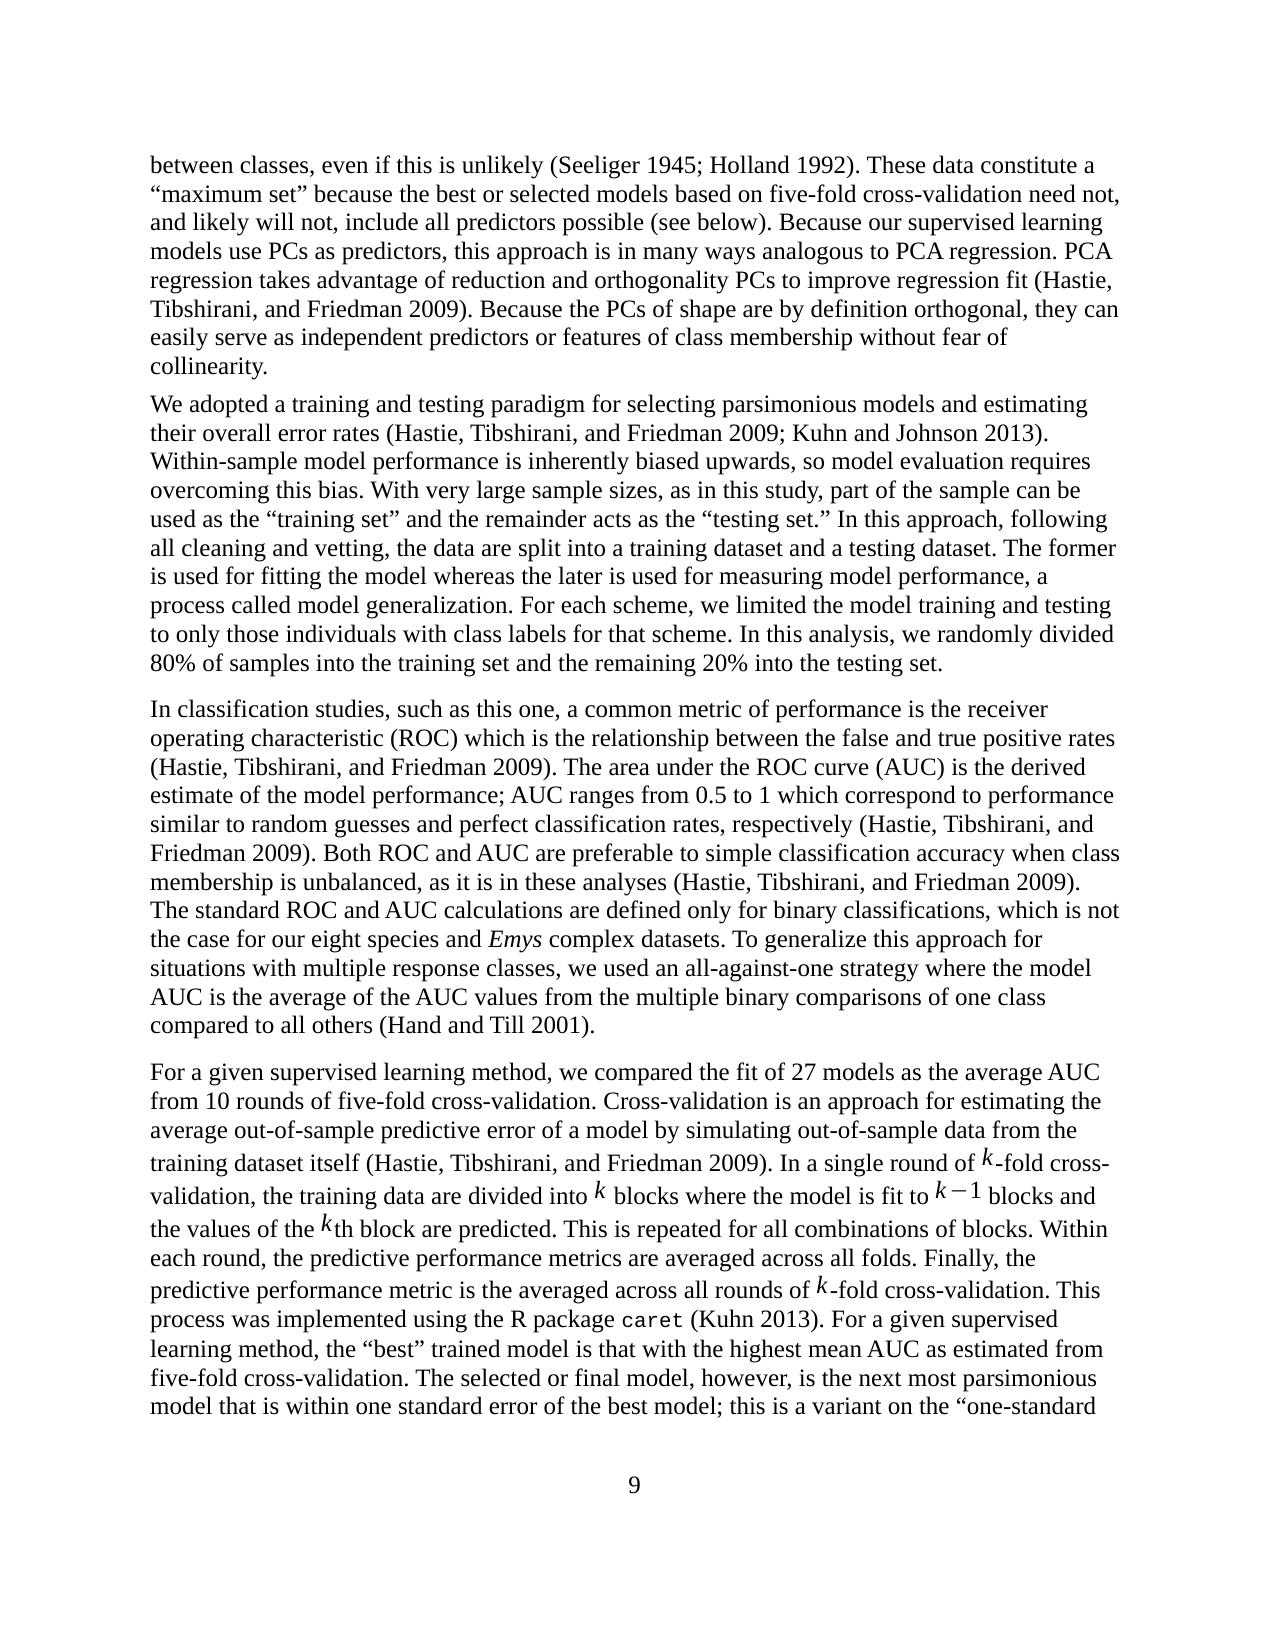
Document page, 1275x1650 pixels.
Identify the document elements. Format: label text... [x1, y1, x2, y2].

text between classes, even if this is unlikely (Seeliger 1945; Holland 1992). These data constitute a “maximum set” because the best or selected models based on five-fold cross-validation need not, and likely will not, include all predictors possible (see below). Because our supervised learning models use PCs as predictors, this approach is in many ways analogous to PCA regression. PCA regression takes advantage of reduction and orthogonality PCs to improve regression fit (Hastie, Tibshirani, and Friedman 2009). Because the PCs of shape are by definition orthogonal, they can easily serve as independent predictors or features of class membership without fear of collinearity. [150, 150, 1125, 380]
text For a given supervised learning method, we compared the fit of 27 models as the average AUC from 10 rounds of five-fold cross-validation. Cross-validation is an approach for estimating the average out-of-sample predictive error of a model by simulating out-of-sample data from the training dataset itself (Hastie, Tibshirani, and Friedman 2009). In a single round of -fold cross-validation, the training data are divided into blocks where the model is fit to blocks and the values of the th block are predicted. This is repeated for all combinations of blocks. Within each round, the predictive performance metrics are averaged across all folds. Finally, the predictive performance metric is the averaged across all rounds of -fold cross-validation. This process was implemented using the R package caret (Kuhn 2013). For a given supervised learning method, the “best” trained model is that with the highest mean AUC as estimated from five-fold cross-validation. The selected or final model, however, is the next most parsimonious model that is within one standard error of the best model; this is a variant on the “one-standard [150, 1057, 1125, 1420]
text In classification studies, such as this one, a common metric of performance is the receiver operating characteristic (ROC) which is the relationship between the false and true positive rates (Hastie, Tibshirani, and Friedman 2009). The area under the ROC curve (AUC) is the derived estimate of the model performance; AUC ranges from 0.5 to 1 which correspond to performance similar to random guesses and perfect classification rates, respectively (Hastie, Tibshirani, and Friedman 2009). Both ROC and AUC are preferable to simple classification accuracy when class membership is unbalanced, as it is in these analyses (Hastie, Tibshirani, and Friedman 2009). The standard ROC and AUC calculations are defined only for binary classifications, which is not the case for our eight species and Emys complex datasets. To generalize this approach for situations with multiple response classes, we used an all-against-one strategy where the model AUC is the average of the AUC values from the multiple binary comparisons of one class compared to all others (Hand and Till 2001). [150, 694, 1125, 1039]
text We adopted a training and testing paradigm for selecting parsimonious models and estimating their overall error rates (Hastie, Tibshirani, and Friedman 2009; Kuhn and Johnson 2013). Within-sample model performance is inherently biased upwards, so model evaluation requires overcoming this bias. With very large sample sizes, as in this study, part of the sample can be used as the “training set” and the remainder acts as the “testing set.” In this approach, following all cleaning and vetting, the data are split into a training dataset and a testing dataset. The former is used for fitting the model whereas the later is used for measuring model performance, a process called model generalization. For each scheme, we limited the model training and testing to only those individuals with class labels for that scheme. In this analysis, we randomly divided 80% of samples into the training set and the remaining 20% into the testing set. [150, 389, 1125, 676]
